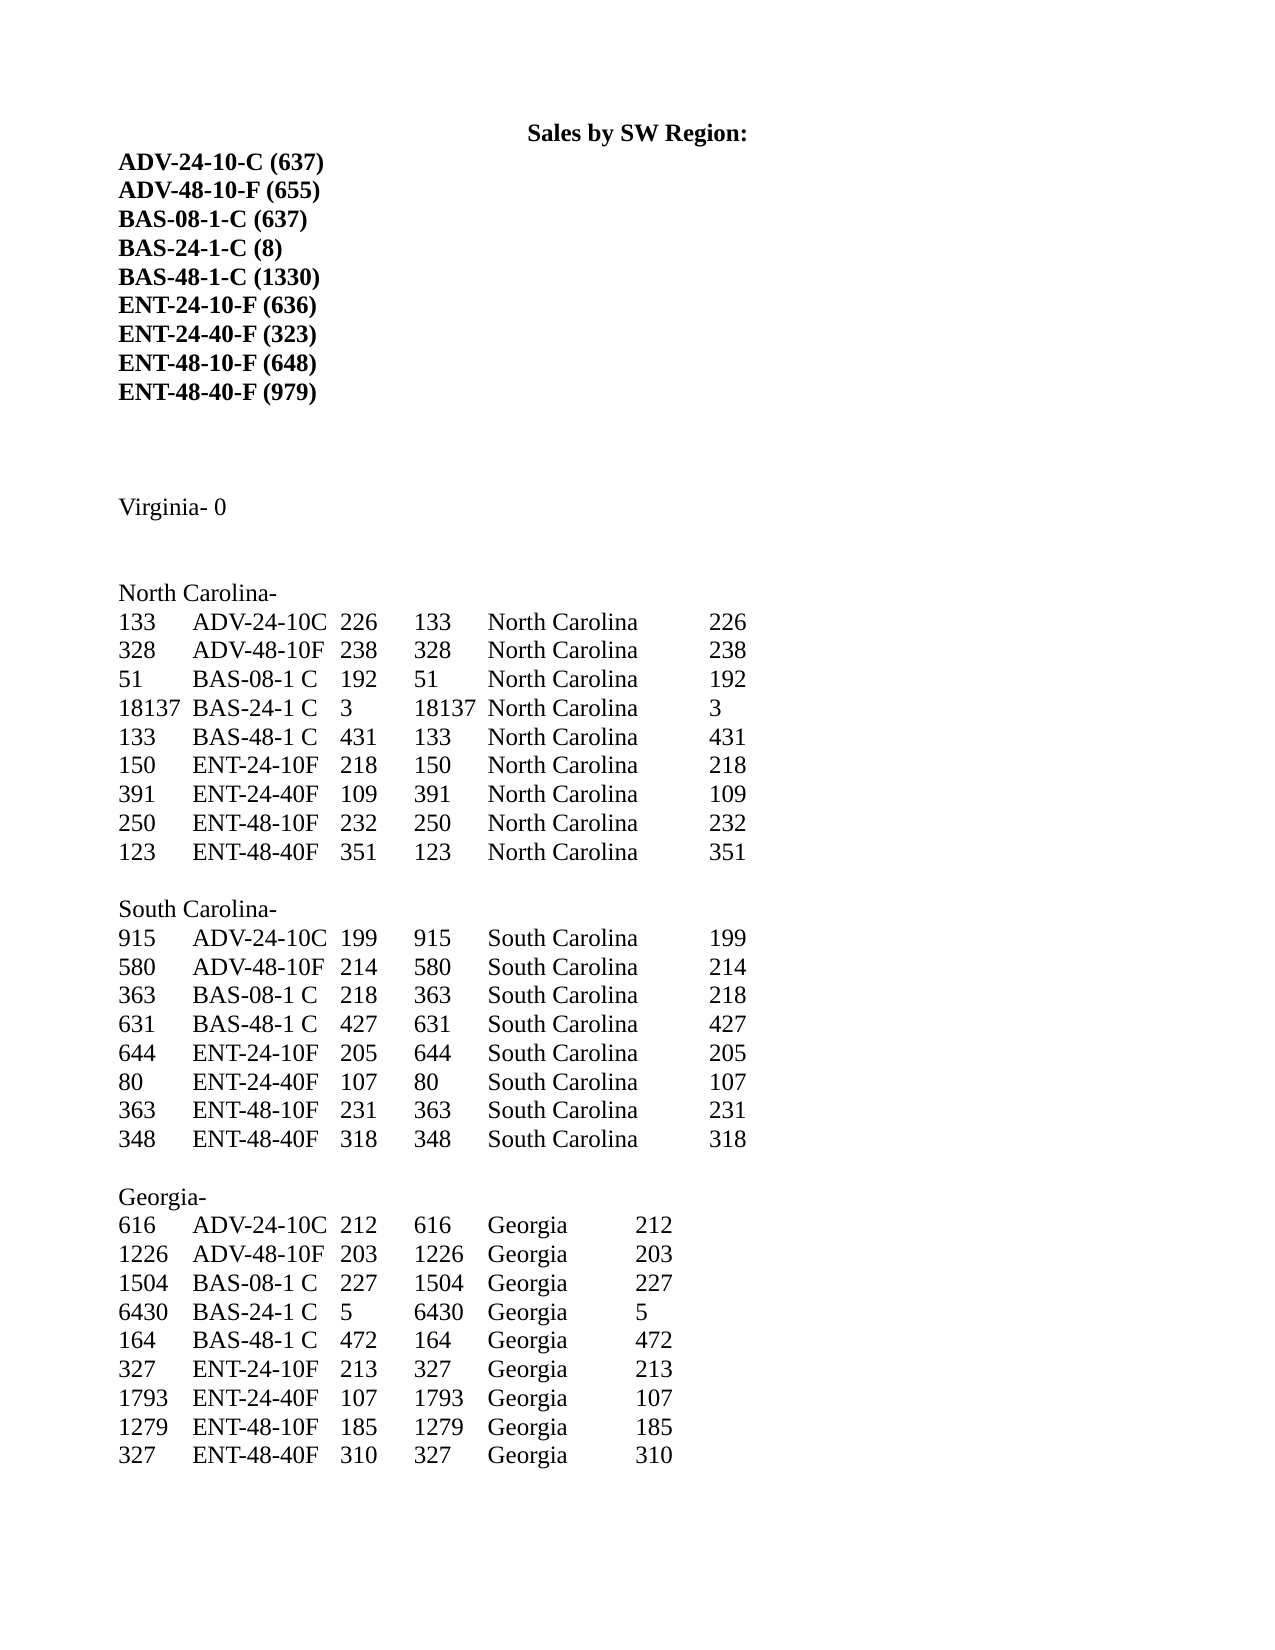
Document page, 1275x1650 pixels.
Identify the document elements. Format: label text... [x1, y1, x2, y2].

text ENT-24-10-F (636) [118, 291, 1157, 319]
text 250 ENT-48-10F 232 250 North Carolina 232 [118, 808, 1157, 837]
text 1793 ENT-24-40F 107 1793 Georgia 107 [118, 1383, 1157, 1412]
text 631 BAS-48-1 C 427 631 South Carolina 427 [118, 1009, 1157, 1038]
text 328 ADV-48-10F 238 328 North Carolina 238 [118, 636, 1157, 664]
text 348 ENT-48-40F 318 348 South Carolina 318 [118, 1124, 1157, 1153]
text ADV-48-10-F (655) [118, 176, 1157, 204]
text ENT-48-10-F (648) [118, 348, 1157, 377]
text ENT-24-40-F (323) [118, 319, 1157, 348]
text 327 ENT-48-40F 310 327 Georgia 310 [118, 1441, 1157, 1469]
text 18137 BAS-24-1 C 3 18137 North Carolina 3 [118, 693, 1157, 722]
text 327 ENT-24-10F 213 327 Georgia 213 [118, 1354, 1157, 1383]
text 51 BAS-08-1 C 192 51 North Carolina 192 [118, 664, 1157, 693]
text 363 BAS-08-1 C 218 363 South Carolina 218 [118, 981, 1157, 1009]
text Virginia- 0 [118, 492, 1157, 521]
text 1226 ADV-48-10F 203 1226 Georgia 203 [118, 1239, 1157, 1268]
text 150 ENT-24-10F 218 150 North Carolina 218 [118, 751, 1157, 779]
text 580 ADV-48-10F 214 580 South Carolina 214 [118, 952, 1157, 981]
text ADV-24-10-C (637) [118, 147, 1157, 176]
text 644 ENT-24-10F 205 644 South Carolina 205 [118, 1038, 1157, 1067]
text BAS-08-1-C (637) [118, 204, 1157, 233]
text 391 ENT-24-40F 109 391 North Carolina 109 [118, 779, 1157, 808]
text 363 ENT-48-10F 231 363 South Carolina 231 [118, 1096, 1157, 1124]
text 1504 BAS-08-1 C 227 1504 Georgia 227 [118, 1268, 1157, 1297]
text ENT-48-40-F (979) [118, 377, 1157, 406]
text 616 ADV-24-10C 212 616 Georgia 212 [118, 1211, 1157, 1239]
text South Carolina- [118, 894, 1157, 923]
text BAS-24-1-C (8) [118, 233, 1157, 262]
text Georgia- [118, 1182, 1157, 1211]
text 133 BAS-48-1 C 431 133 North Carolina 431 [118, 722, 1157, 751]
text North Carolina- [118, 578, 1157, 607]
text 164 BAS-48-1 C 472 164 Georgia 472 [118, 1326, 1157, 1354]
text Sales by SW Region: [118, 118, 1157, 147]
text 6430 BAS-24-1 C 5 6430 Georgia 5 [118, 1297, 1157, 1326]
text 80 ENT-24-40F 107 80 South Carolina 107 [118, 1067, 1157, 1096]
text 123 ENT-48-40F 351 123 North Carolina 351 [118, 837, 1157, 866]
text 133 ADV-24-10C 226 133 North Carolina 226 [118, 607, 1157, 636]
text BAS-48-1-C (1330) [118, 262, 1157, 291]
text 915 ADV-24-10C 199 915 South Carolina 199 [118, 923, 1157, 952]
text 1279 ENT-48-10F 185 1279 Georgia 185 [118, 1412, 1157, 1441]
